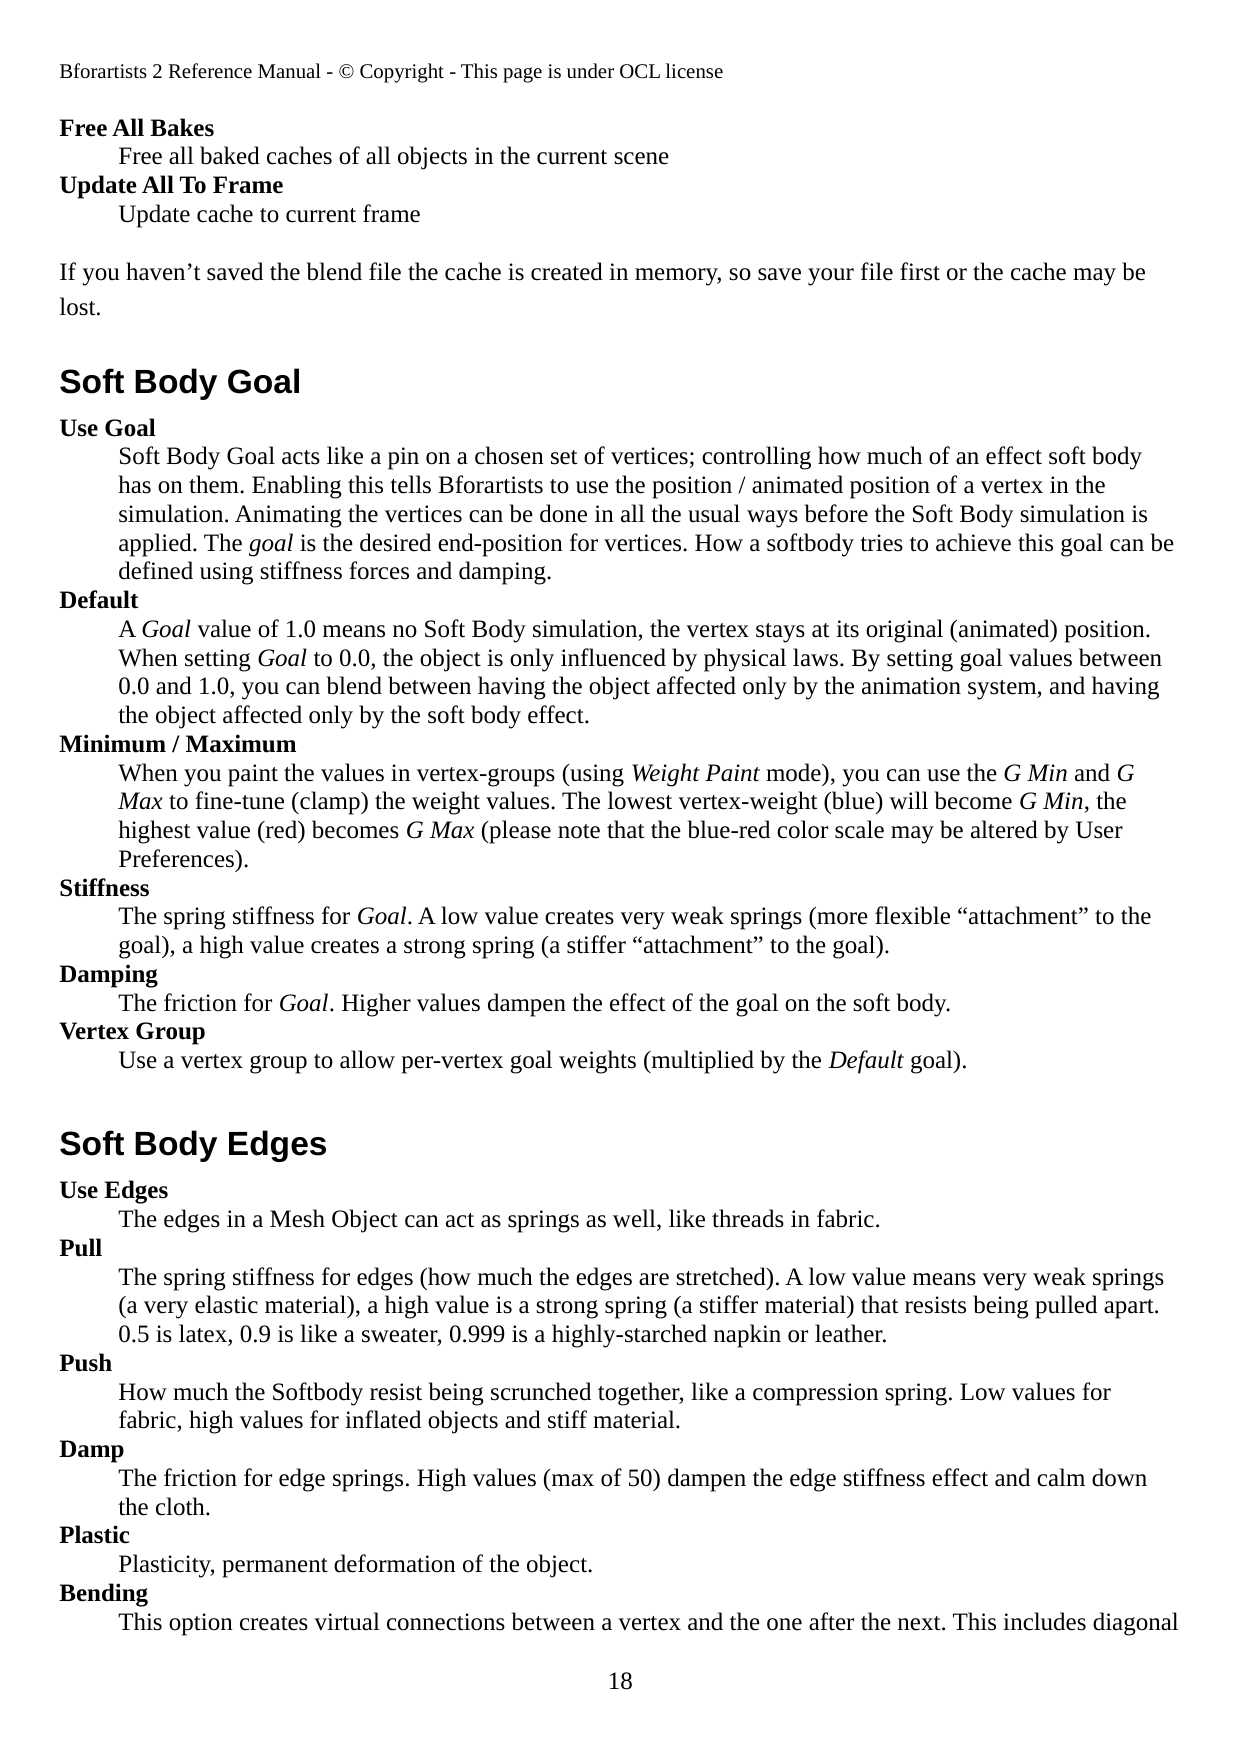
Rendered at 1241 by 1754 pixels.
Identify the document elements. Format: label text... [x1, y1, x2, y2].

list When you paint the values in vertex-groups (using Weight Paint mode), you can use the G Min and G Max to fine-tune (clamp) the weight values. The lowest vertex-weight (blue) will become G Min, the highest value (red) becomes G Max (please note that the blue-red color scale may be altered by User Preferences). [118, 758, 1181, 873]
subtitle Free All Bakes [59, 113, 1181, 141]
subtitle Vertex Group [59, 1016, 1181, 1045]
list The spring stiffness for Goal. A low value creates very weak springs (more flexible “attachment” to the goal), a high value creates a strong spring (a stiffer “attachment” to the goal). [118, 901, 1181, 959]
list Use a vertex group to allow per-vertex goal weights (multiplied by the Default goal). [118, 1045, 1181, 1074]
subtitle Update All To Frame [59, 170, 1181, 199]
list Plasticity, permanent deformation of the object. [118, 1549, 1181, 1578]
subtitle Bending [59, 1578, 1181, 1607]
subtitle Minimum / Maximum [59, 729, 1181, 758]
text If you haven’t saved the blend file the cache is created in memory, so save your file first or the cache may be lost. [59, 257, 1181, 320]
subtitle Use Edges [59, 1175, 1181, 1204]
list Free all baked caches of all objects in the current scene [118, 141, 1181, 170]
list A Goal value of 1.0 means no Soft Body simulation, the vertex stays at its original (animated) position. When setting Goal to 0.0, the object is only influenced by physical laws. By setting goal values between 0.0 and 1.0, you can blend between having the object affected only by the animation system, and having the object affected only by the soft body effect. [118, 614, 1181, 729]
subtitle Soft Body Goal [59, 361, 1181, 400]
list Update cache to current frame [118, 199, 1181, 228]
subtitle Damp [59, 1434, 1181, 1463]
list The spring stiffness for edges (how much the edges are stretched). A low value means very weak springs (a very elastic material), a high value is a strong spring (a stiffer material) that resists being pulled apart. 0.5 is latex, 0.9 is like a sweater, 0.999 is a highly-starched napkin or leather. [118, 1262, 1181, 1348]
subtitle Pull [59, 1233, 1181, 1262]
list Soft Body Goal acts like a pin on a chosen set of vertices; controlling how much of an effect soft body has on them. Enabling this tells Bforartists to use the position / animated position of a vertex in the simulation. Animating the vertices can be done in all the usual ways before the Soft Body simulation is applied. The goal is the desired end-position for vertices. How a softbody tries to achieve this goal can be defined using stiffness forces and damping. [118, 441, 1181, 585]
list How much the Softbody resist being scrunched together, like a compression spring. Low values for fabric, high values for inflated objects and stiff material. [118, 1377, 1181, 1434]
subtitle Plastic [59, 1520, 1181, 1549]
list This option creates virtual connections between a vertex and the one after the next. This includes diagonal [118, 1607, 1181, 1635]
subtitle Push [59, 1348, 1181, 1377]
subtitle Soft Body Edges [59, 1124, 1181, 1163]
list The edges in a Mesh Object can act as springs as well, like threads in fabric. [118, 1204, 1181, 1233]
list The friction for edge springs. High values (max of 50) dampen the edge stiffness effect and calm down the cloth. [118, 1463, 1181, 1520]
list The friction for Goal. Higher values dampen the effect of the goal on the soft body. [118, 988, 1181, 1016]
subtitle Default [59, 585, 1181, 614]
subtitle Stiffness [59, 873, 1181, 901]
subtitle Use Goal [59, 413, 1181, 441]
subtitle Damping [59, 959, 1181, 988]
